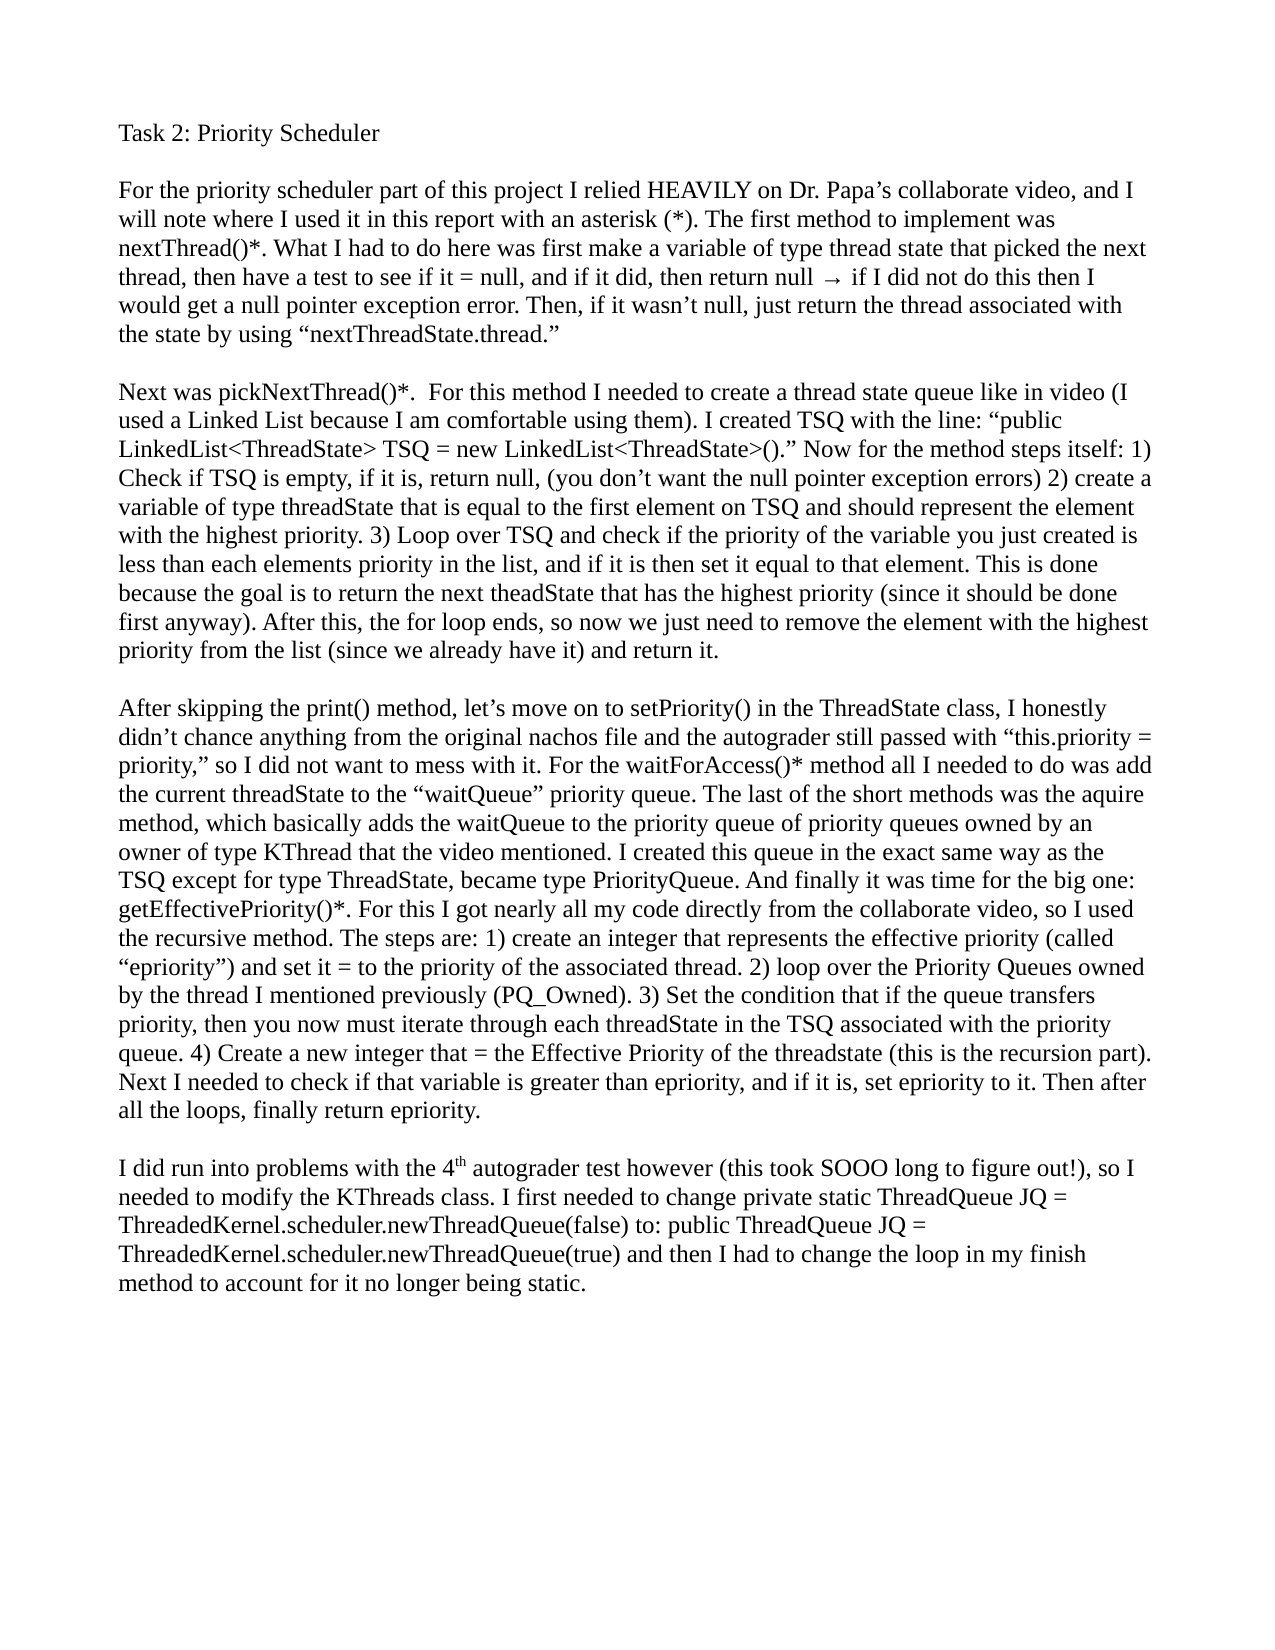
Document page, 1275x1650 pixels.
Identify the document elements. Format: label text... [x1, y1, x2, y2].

text Task 2: Priority Scheduler [118, 118, 1157, 147]
text After skipping the print() method, let’s move on to setPriority() in the ThreadState class, I honestly didn’t chance anything from the original nachos file and the autograder still passed with “this.priority = priority,” so I did not want to mess with it. For the waitForAccess()* method all I needed to do was add the current threadState to the “waitQueue” priority queue. The last of the short methods was the aquire method, which basically adds the waitQueue to the priority queue of priority queues owned by an owner of type KThread that the video mentioned. I created this queue in the exact same way as the TSQ except for type ThreadState, became type PriorityQueue. And finally it was time for the big one: getEffectivePriority()*. For this I got nearly all my code directly from the collaborate video, so I used the recursive method. The steps are: 1) create an integer that represents the effective priority (called “epriority”) and set it = to the priority of the associated thread. 2) loop over the Priority Queues owned by the thread I mentioned previously (PQ_Owned). 3) Set the condition that if the queue transfers priority, then you now must iterate through each threadState in the TSQ associated with the priority queue. 4) Create a new integer that = the Effective Priority of the threadstate (this is the recursion part). Next I needed to check if that variable is greater than epriority, and if it is, set epriority to it. Then after all the loops, finally return epriority. [118, 693, 1157, 1124]
text Next was pickNextThread()*. For this method I needed to create a thread state queue like in video (I used a Linked List because I am comfortable using them). I created TSQ with the line: “public LinkedList<ThreadState> TSQ = new LinkedList<ThreadState>().” Now for the method steps itself: 1) Check if TSQ is empty, if it is, return null, (you don’t want the null pointer exception errors) 2) create a variable of type threadState that is equal to the first element on TSQ and should represent the element with the highest priority. 3) Loop over TSQ and check if the priority of the variable you just created is less than each elements priority in the list, and if it is then set it equal to that element. This is done because the goal is to return the next theadState that has the highest priority (since it should be done first anyway). After this, the for loop ends, so now we just need to remove the element with the highest priority from the list (since we already have it) and return it. [118, 377, 1157, 664]
text I did run into problems with the 4th autograder test however (this took SOOO long to figure out!), so I needed to modify the KThreads class. I first needed to change private static ThreadQueue JQ = ThreadedKernel.scheduler.newThreadQueue(false) to: public ThreadQueue JQ = ThreadedKernel.scheduler.newThreadQueue(true) and then I had to change the loop in my finish method to account for it no longer being static. [118, 1153, 1157, 1297]
text For the priority scheduler part of this project I relied HEAVILY on Dr. Papa’s collaborate video, and I will note where I used it in this report with an asterisk (*). The first method to implement was nextThread()*. What I had to do here was first make a variable of type thread state that picked the next thread, then have a test to see if it = null, and if it did, then return null → if I did not do this then I would get a null pointer exception error. Then, if it wasn’t null, just return the thread associated with the state by using “nextThreadState.thread.” [118, 176, 1157, 348]
